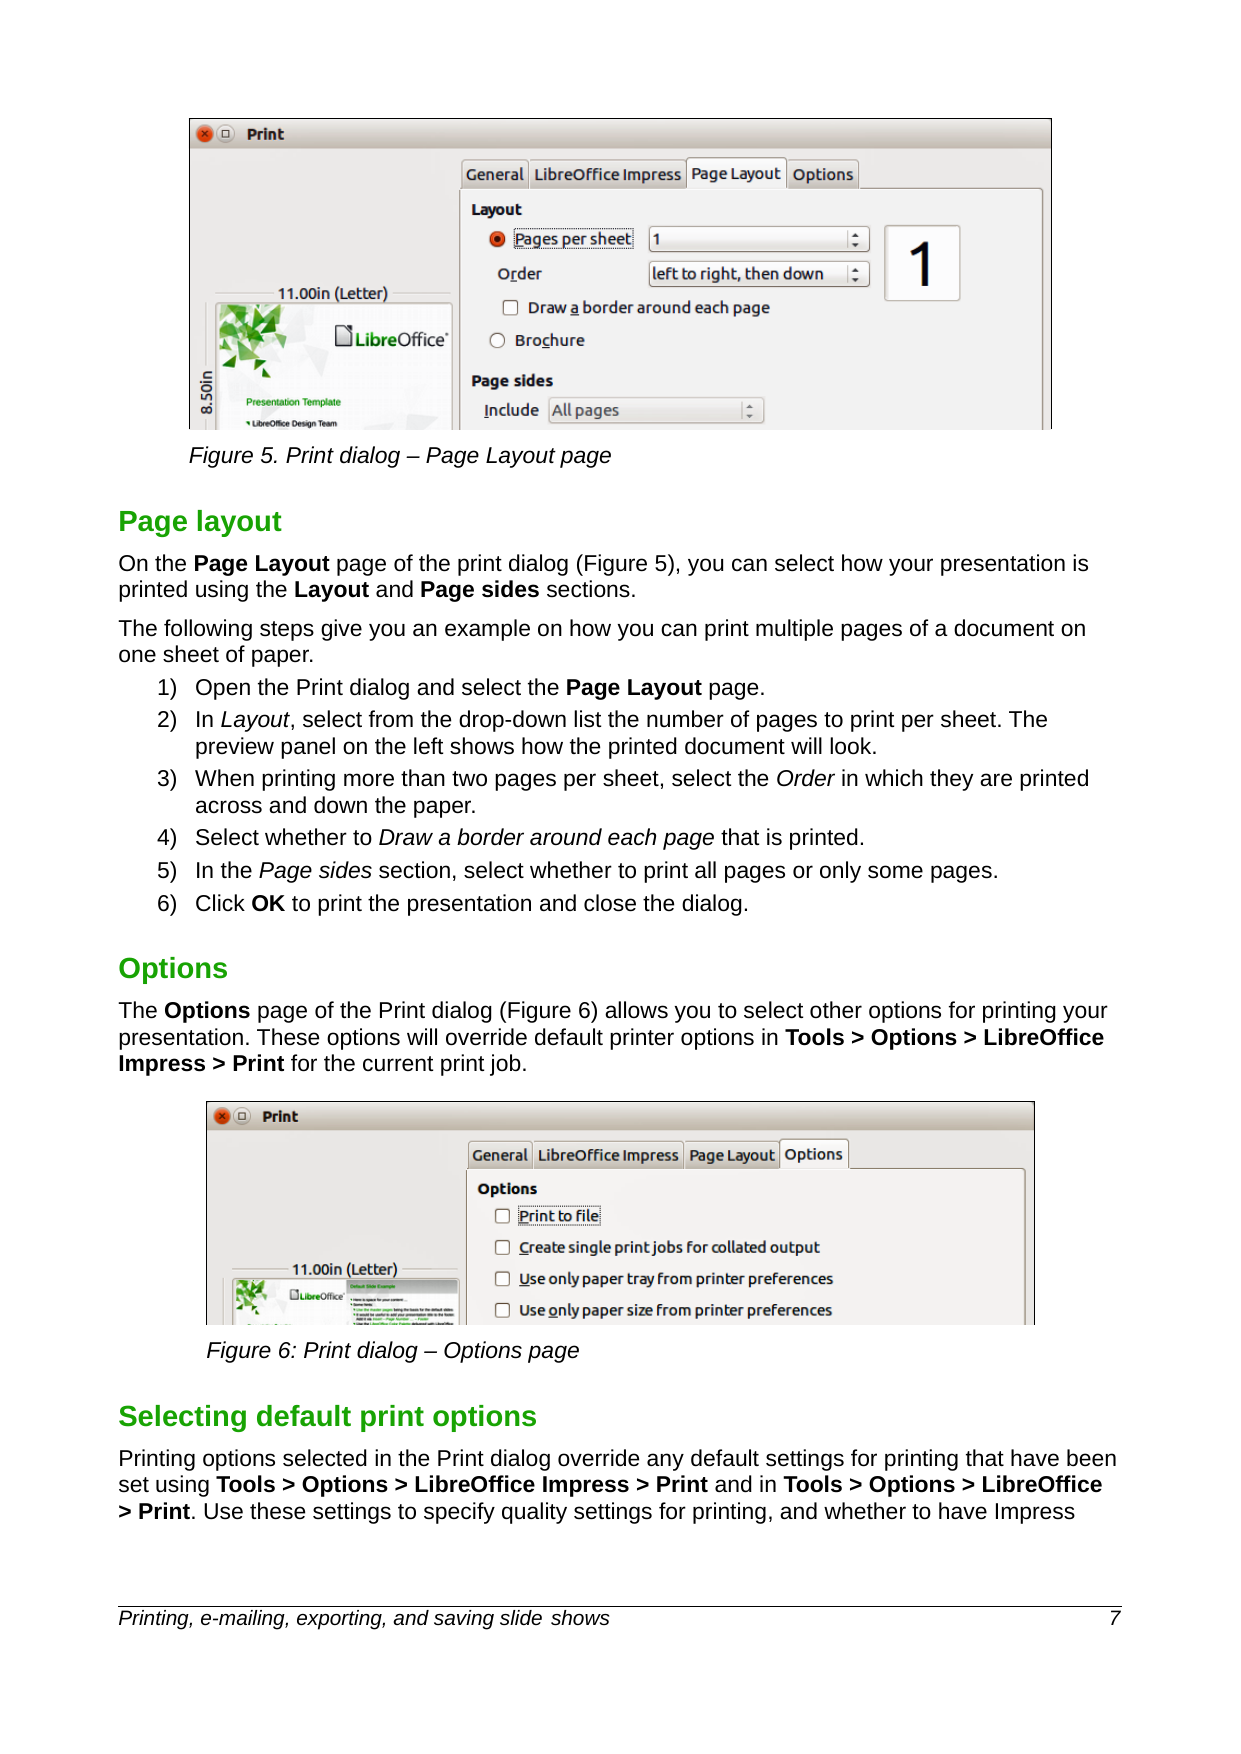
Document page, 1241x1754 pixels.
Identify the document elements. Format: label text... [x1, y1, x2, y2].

text Figure 5. Print dialog – Page Layout page [189, 442, 1051, 468]
list When printing more than two pages per sheet, select the Order in which they are printed across and down the paper. [177, 765, 1122, 818]
subtitle Page layout [118, 503, 1122, 537]
subtitle Selecting default print options [118, 1399, 1122, 1433]
list Click OK to print the presentation and close the dialog. [177, 889, 1122, 916]
text Printing options selected in the Print dialog override any default settings for printing that have been set using Tools > Options > LibreOffice Impress > Print and in Tools > Options > LibreOffice > Print. Use these settings to specify quality settings for printing, and whether to have Impress [118, 1445, 1122, 1524]
list In the Page sides section, select whether to print all pages or only some pages. [177, 857, 1122, 883]
text The Options page of the Print dialog (Figure 6) allows you to select other options for printing your presentation. These options will override default printer options in Tools > Options > LibreOffice Impress > Print for the current print job. [118, 997, 1122, 1076]
list In Layout, select from the drop-down list the number of pages to print per sheet. The preview panel on the left shows how the printed document will look. [177, 706, 1122, 759]
list Select whether to Draw a border around each page that is printed. [177, 824, 1122, 851]
text On the Page Layout page of the print dialog (Figure 5), you can select how your presentation is printed using the Layout and Page sides sections. [118, 549, 1122, 602]
picture [190, 119, 1052, 430]
subtitle Options [118, 951, 1122, 985]
text Figure 6: Print dialog – Options page [206, 1337, 1034, 1364]
list Open the Print dialog and select the Page Layout page. [177, 674, 1122, 700]
list The following steps give you an example on how you can print multiple pages of a document on one sheet of paper. [118, 615, 1122, 667]
picture [207, 1102, 1034, 1325]
